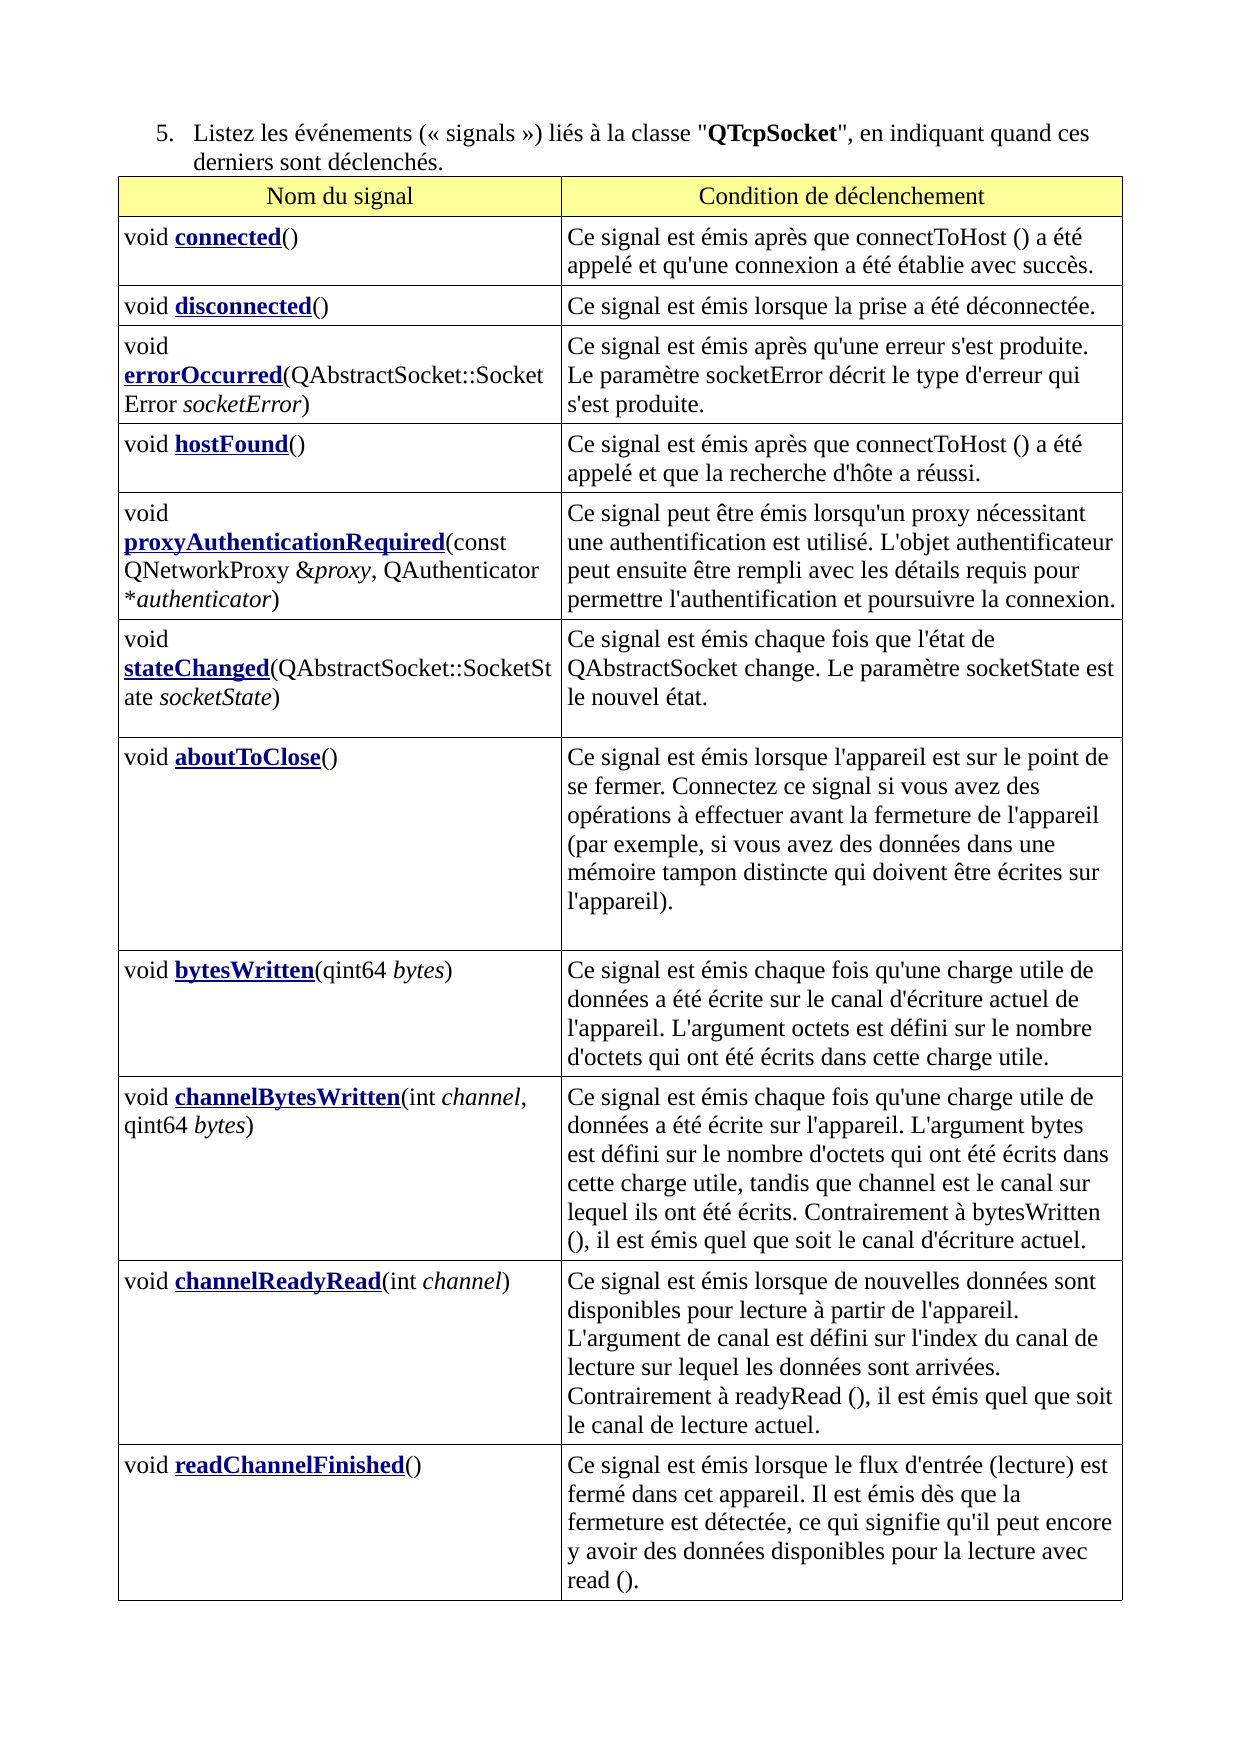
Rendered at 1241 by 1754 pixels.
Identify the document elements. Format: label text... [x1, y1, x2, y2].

table_cell Ce signal est émis lorsque l'appareil est sur le point de se fermer. Connectez ce signal si vous avez des opérations à effectuer avant la fermeture de l'appareil (par exemple, si vous avez des données dans une mémoire tampon distincte qui doivent être écrites sur l'appareil). [562, 738, 1122, 949]
table_cell Ce signal est émis chaque fois qu'une charge utile de données a été écrite sur le canal d'écriture actuel de l'appareil. L'argument octets est défini sur le nombre d'octets qui ont été écrits dans cette charge utile. [562, 951, 1122, 1076]
table_cell Ce signal est émis chaque fois qu'une charge utile de données a été écrite sur l'appareil. L'argument bytes est défini sur le nombre d'octets qui ont été écrits dans cette charge utile, tandis que channel est le canal sur lequel ils ont été écrits. Contrairement à bytesWritten (), il est émis quel que soit le canal d'écriture actuel. [562, 1077, 1122, 1260]
table_cell Ce signal est émis lorsque la prise a été déconnectée. [562, 286, 1122, 325]
table_cell void hostFound() [119, 424, 561, 492]
table_cell void readChannelFinished() [119, 1445, 561, 1599]
table_cell Ce signal est émis chaque fois que l'état de QAbstractSocket change. Le paramètre socketState est le nouvel état. [562, 620, 1122, 737]
table_cell void bytesWritten(qint64 bytes) [119, 951, 561, 1076]
table_cell Ce signal est émis lorsque le flux d'entrée (lecture) est fermé dans cet appareil. Il est émis dès que la fermeture est détectée, ce qui signifie qu'il peut encore y avoir des données disponibles pour la lecture avec read (). [562, 1445, 1122, 1599]
table_cell Ce signal est émis lorsque de nouvelles données sont disponibles pour lecture à partir de l'appareil. L'argument de canal est défini sur l'index du canal de lecture sur lequel les données sont arrivées. Contrairement à readyRead (), il est émis quel que soit le canal de lecture actuel. [562, 1261, 1122, 1444]
table_cell void proxyAuthenticationRequired(const QNetworkProxy &proxy, QAuthenticator *authenticator) [119, 493, 561, 619]
table_header Condition de déclenchement [562, 177, 1122, 216]
table_cell void disconnected() [119, 286, 561, 325]
table_header Nom du signal [119, 177, 561, 216]
table_cell void errorOccurred(QAbstractSocket::SocketError socketError) [119, 326, 561, 423]
table_cell Ce signal est émis après que connectToHost () a été appelé et que la recherche d'hôte a réussi. [562, 424, 1122, 492]
table_cell void connected() [119, 217, 561, 285]
table_cell Ce signal est émis après qu'une erreur s'est produite. Le paramètre socketError décrit le type d'erreur qui s'est produite. [562, 326, 1122, 423]
table_cell void channelBytesWritten(int channel, qint64 bytes) [119, 1077, 561, 1260]
table_cell void channelReadyRead(int channel) [119, 1261, 561, 1444]
list Listez les événements (« signals ») liés à la classe "QTcpSocket", en indiquant quand ces derniers sont déclenchés. [156, 118, 1122, 176]
table_cell void stateChanged(QAbstractSocket::SocketState socketState) [119, 620, 561, 737]
table_cell void aboutToClose() [119, 738, 561, 949]
table_cell Ce signal est émis après que connectToHost () a été appelé et qu'une connexion a été établie avec succès. [562, 217, 1122, 285]
table_cell Ce signal peut être émis lorsqu'un proxy nécessitant une authentification est utilisé. L'objet authentificateur peut ensuite être rempli avec les détails requis pour permettre l'authentification et poursuivre la connexion. [562, 493, 1122, 619]
